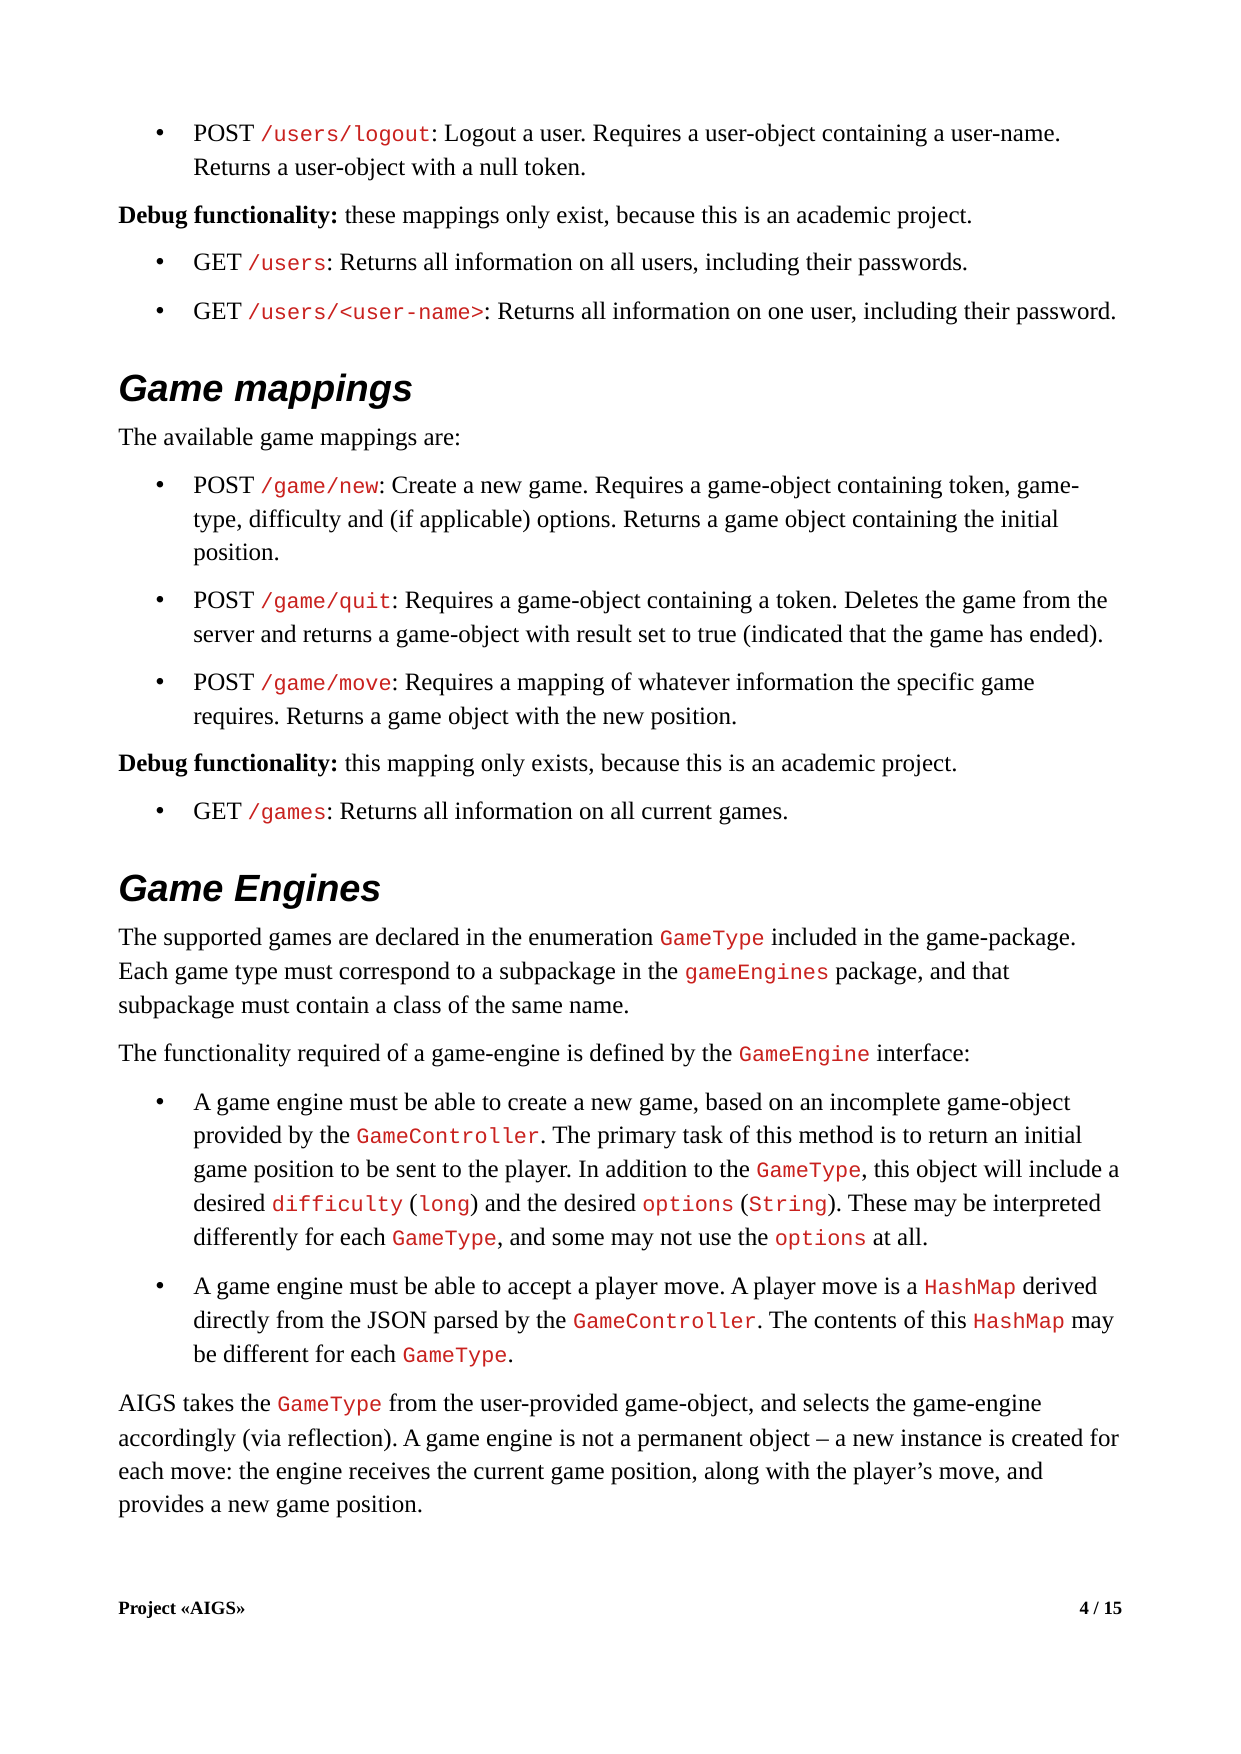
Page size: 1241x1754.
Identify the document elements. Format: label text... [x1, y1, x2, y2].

list GET /users/<user-name>: Returns all information on one user, including their password. [156, 296, 1122, 326]
list POST /game/quit: Requires a game-object containing a token. Deletes the game from the server and returns a game-object with result set to true (indicated that the game has ended). [156, 585, 1122, 648]
list A game engine must be able to create a new game, based on an incomplete game-object provided by the GameController. The primary task of this method is to return an initial game position to be sent to the player. In addition to the GameType, this object will include a desired difficulty (long) and the desired options (String). These may be interpreted differently for each GameType, and some may not use the options at all. [156, 1087, 1122, 1252]
list GET /games: Returns all information on all current games. [156, 796, 1122, 826]
text AIGS takes the GameType from the user-provided game-object, and selects the game-engine accordingly (via reflection). A game engine is not a permanent object – a new instance is created for each move: the engine receives the current game position, along with the player’s move, and provides a new game position. [118, 1388, 1122, 1517]
text The functionality required of a game-engine is defined by the GameEngine interface: [118, 1038, 1122, 1068]
list POST /users/logout: Logout a user. Requires a user-object containing a user-name. Returns a user-object with a null token. [156, 118, 1122, 181]
text The supported games are declared in the enumeration GameType included in the game-package. Each game type must correspond to a subpackage in the gameEngines package, and that subpackage must contain a class of the same name. [118, 922, 1122, 1019]
subtitle Game mappings [118, 366, 1122, 410]
subtitle Game Engines [118, 866, 1122, 909]
text Debug functionality: this mapping only exists, because this is an academic project. [118, 748, 1122, 777]
text The available game mappings are: [118, 422, 1122, 451]
list GET /users: Returns all information on all users, including their passwords. [156, 247, 1122, 277]
list A game engine must be able to accept a player move. A player move is a HashMap derived directly from the JSON parsed by the GameController. The contents of this HashMap may be different for each GameType. [156, 1271, 1122, 1369]
text Debug functionality: these mappings only exist, because this is an academic project. [118, 200, 1122, 229]
list POST /game/move: Requires a mapping of whatever information the specific game requires. Returns a game object with the new position. [156, 667, 1122, 729]
list POST /game/new: Create a new game. Requires a game-object containing token, game-type, difficulty and (if applicable) options. Returns a game object containing the initial position. [156, 470, 1122, 566]
